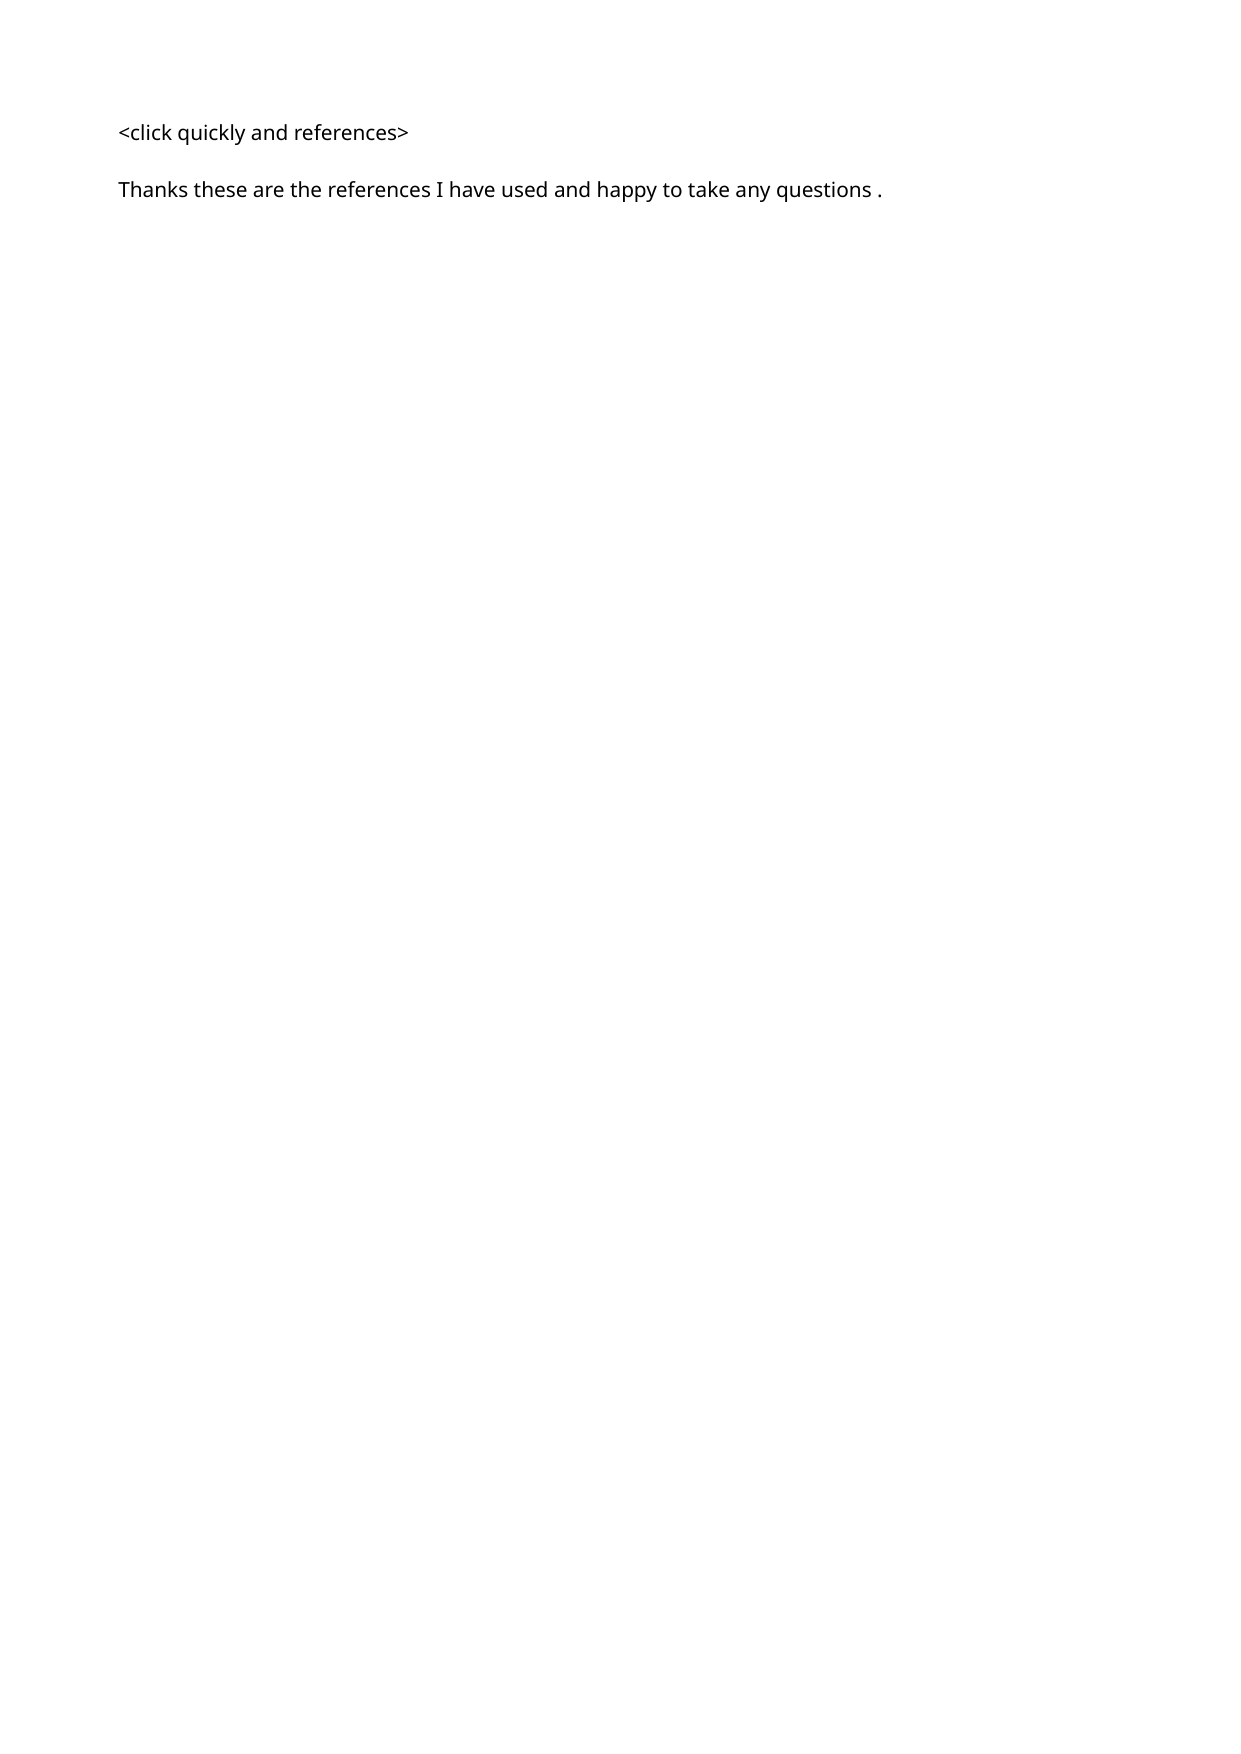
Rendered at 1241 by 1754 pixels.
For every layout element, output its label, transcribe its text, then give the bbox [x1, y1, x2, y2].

text Thanks these are the references I have used and happy to take any questions . [118, 175, 1122, 203]
text <click quickly and references> [118, 118, 1122, 147]
